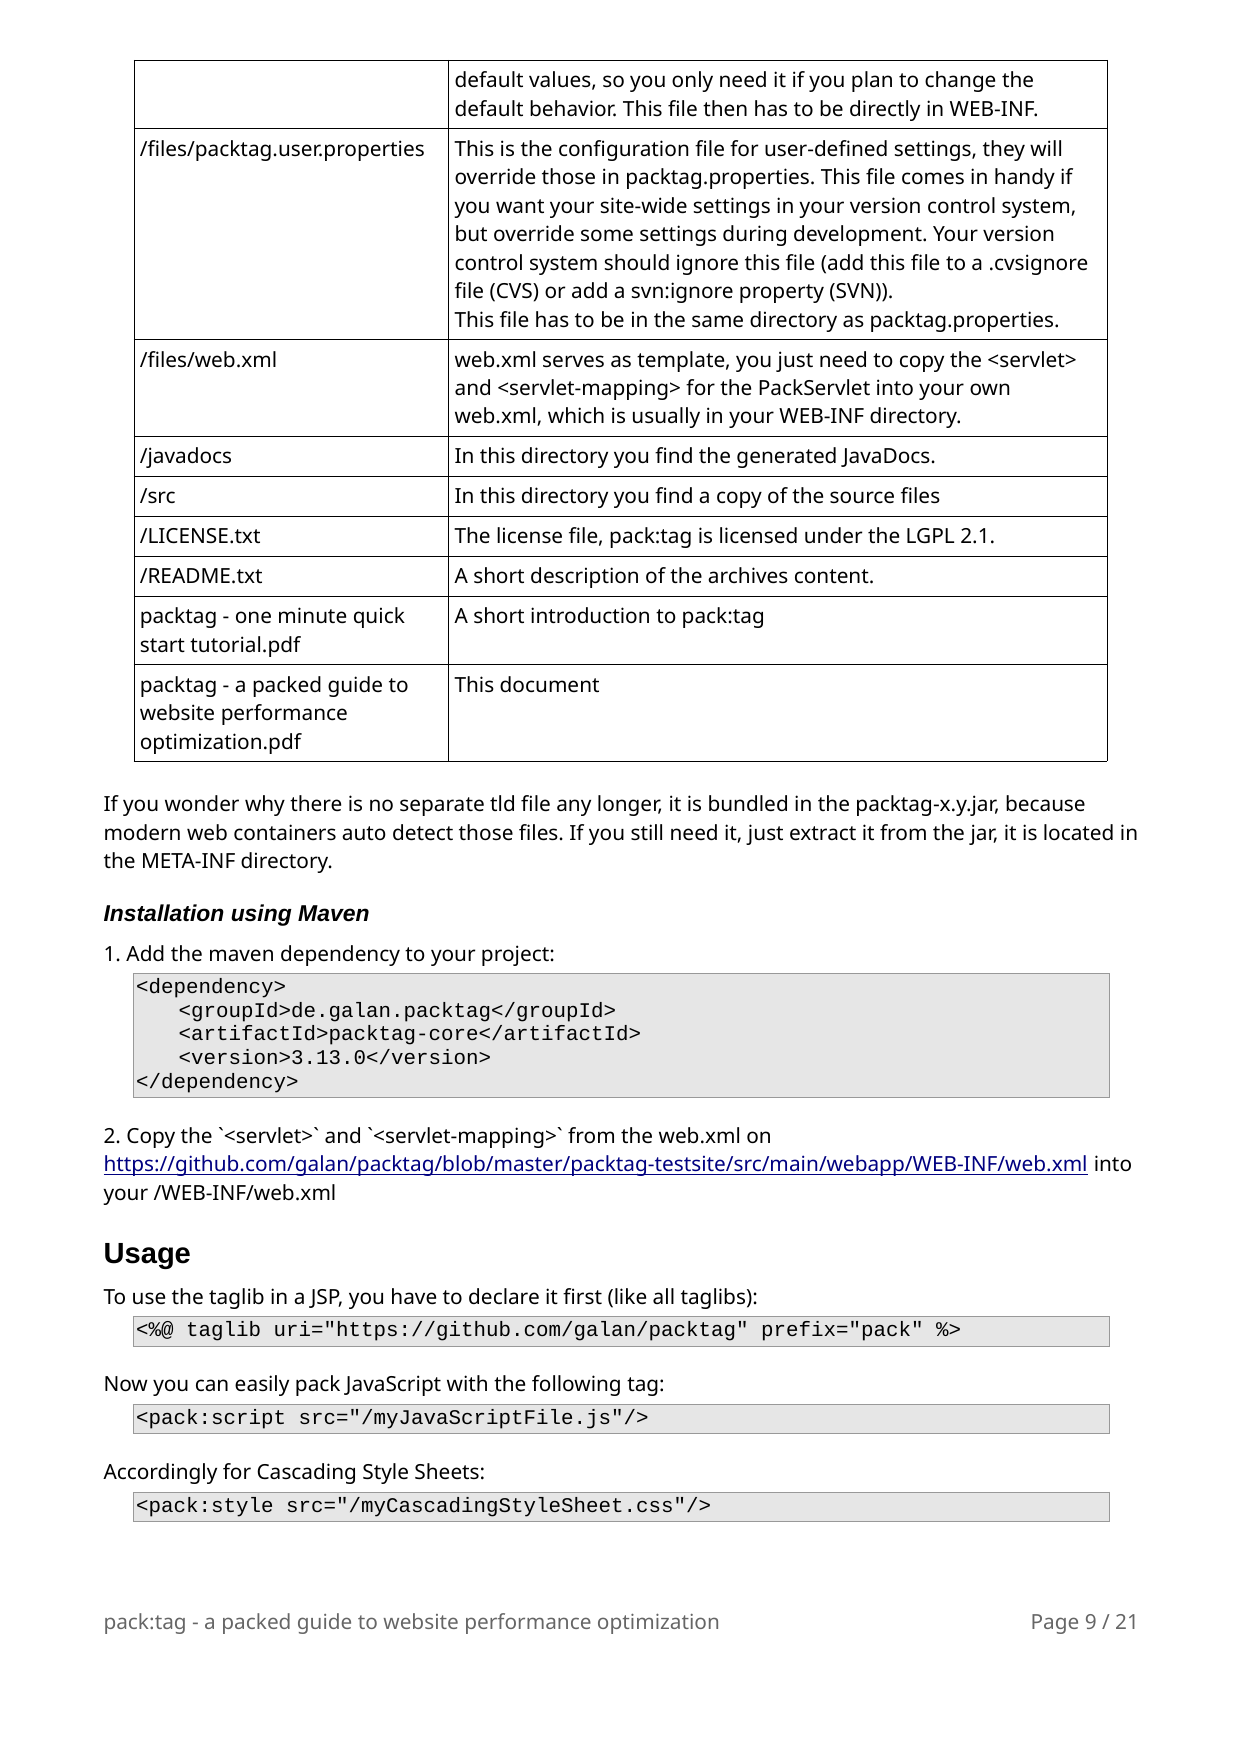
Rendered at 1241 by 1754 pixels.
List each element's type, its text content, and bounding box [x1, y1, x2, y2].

table_cell In this directory you find the generated JavaDocs. [449, 437, 1107, 476]
table_cell /LICENSE.txt [135, 517, 448, 556]
table_cell /README.txt [135, 557, 448, 596]
text <dependency> <groupId>de.galan.packtag</groupId> <artifactId>packtag-core</artifactId> <version>3.13.0</version> </dependency> [134, 974, 1109, 1097]
subtitle Usage [103, 1236, 1139, 1269]
table_cell [135, 61, 448, 128]
table_cell The license file, pack:tag is licensed under the LGPL 2.1. [449, 517, 1107, 556]
table_cell A short description of the archives content. [449, 557, 1107, 596]
text 1. Add the maven dependency to your project: [103, 939, 1139, 967]
table_cell /files/web.xml [135, 340, 448, 436]
table_cell A short introduction to pack:tag [449, 597, 1107, 664]
table_cell default values, so you only need it if you plan to change the default behavior. This file then has to be directly in WEB-INF. [449, 61, 1107, 128]
text <%@ taglib uri="https://github.com/galan/packtag" prefix="pack" %> [134, 1317, 1109, 1346]
text If you wonder why there is no separate tld file any longer, it is bundled in the packtag-x.y.jar, because modern web containers auto detect those files. If you still need it, just extract it from the jar, it is located in the META-INF directory. [103, 789, 1139, 875]
table_cell This is the configuration file for user-defined settings, they will override those in packtag.properties. This file comes in handy if you want your site-wide settings in your version control system, but override some settings during development. Your version control system should ignore this file (add this file to a .cvsignore file (CVS) or add a svn:ignore property (SVN)). This file has to be in the same directory as packtag.properties. [449, 129, 1107, 339]
text <pack:script src="/myJavaScriptFile.js"/> [134, 1405, 1109, 1433]
text 2. Copy the `<servlet>` and `<servlet-mapping>` from the web.xml on https://github.com/galan/packtag/blob/master/packtag-testsite/src/main/webapp/WEB-INF/web.xml into your /WEB-INF/web.xml [103, 1121, 1139, 1206]
subtitle Installation using Maven [103, 900, 1139, 926]
table_cell /javadocs [135, 437, 448, 476]
text Now you can easily pack JavaScript with the following tag: [103, 1369, 1139, 1398]
table_cell /files/packtag.user.properties [135, 129, 448, 339]
table_cell In this directory you find a copy of the source files [449, 477, 1107, 516]
table_cell This document [449, 665, 1107, 761]
text <pack:style src="/myCascadingStyleSheet.css"/> [134, 1493, 1109, 1521]
table_cell web.xml serves as template, you just need to copy the <servlet> and <servlet-mapping> for the PackServlet into your own web.xml, which is usually in your WEB-INF directory. [449, 340, 1107, 436]
text To use the taglib in a JSP, you have to declare it first (like all taglibs): [103, 1282, 1139, 1310]
table_cell /src [135, 477, 448, 516]
table_cell packtag - one minute quick start tutorial.pdf [135, 597, 448, 664]
text Accordingly for Cascading Style Sheets: [103, 1457, 1139, 1486]
table_cell packtag - a packed guide to website performance optimization.pdf [135, 665, 448, 761]
